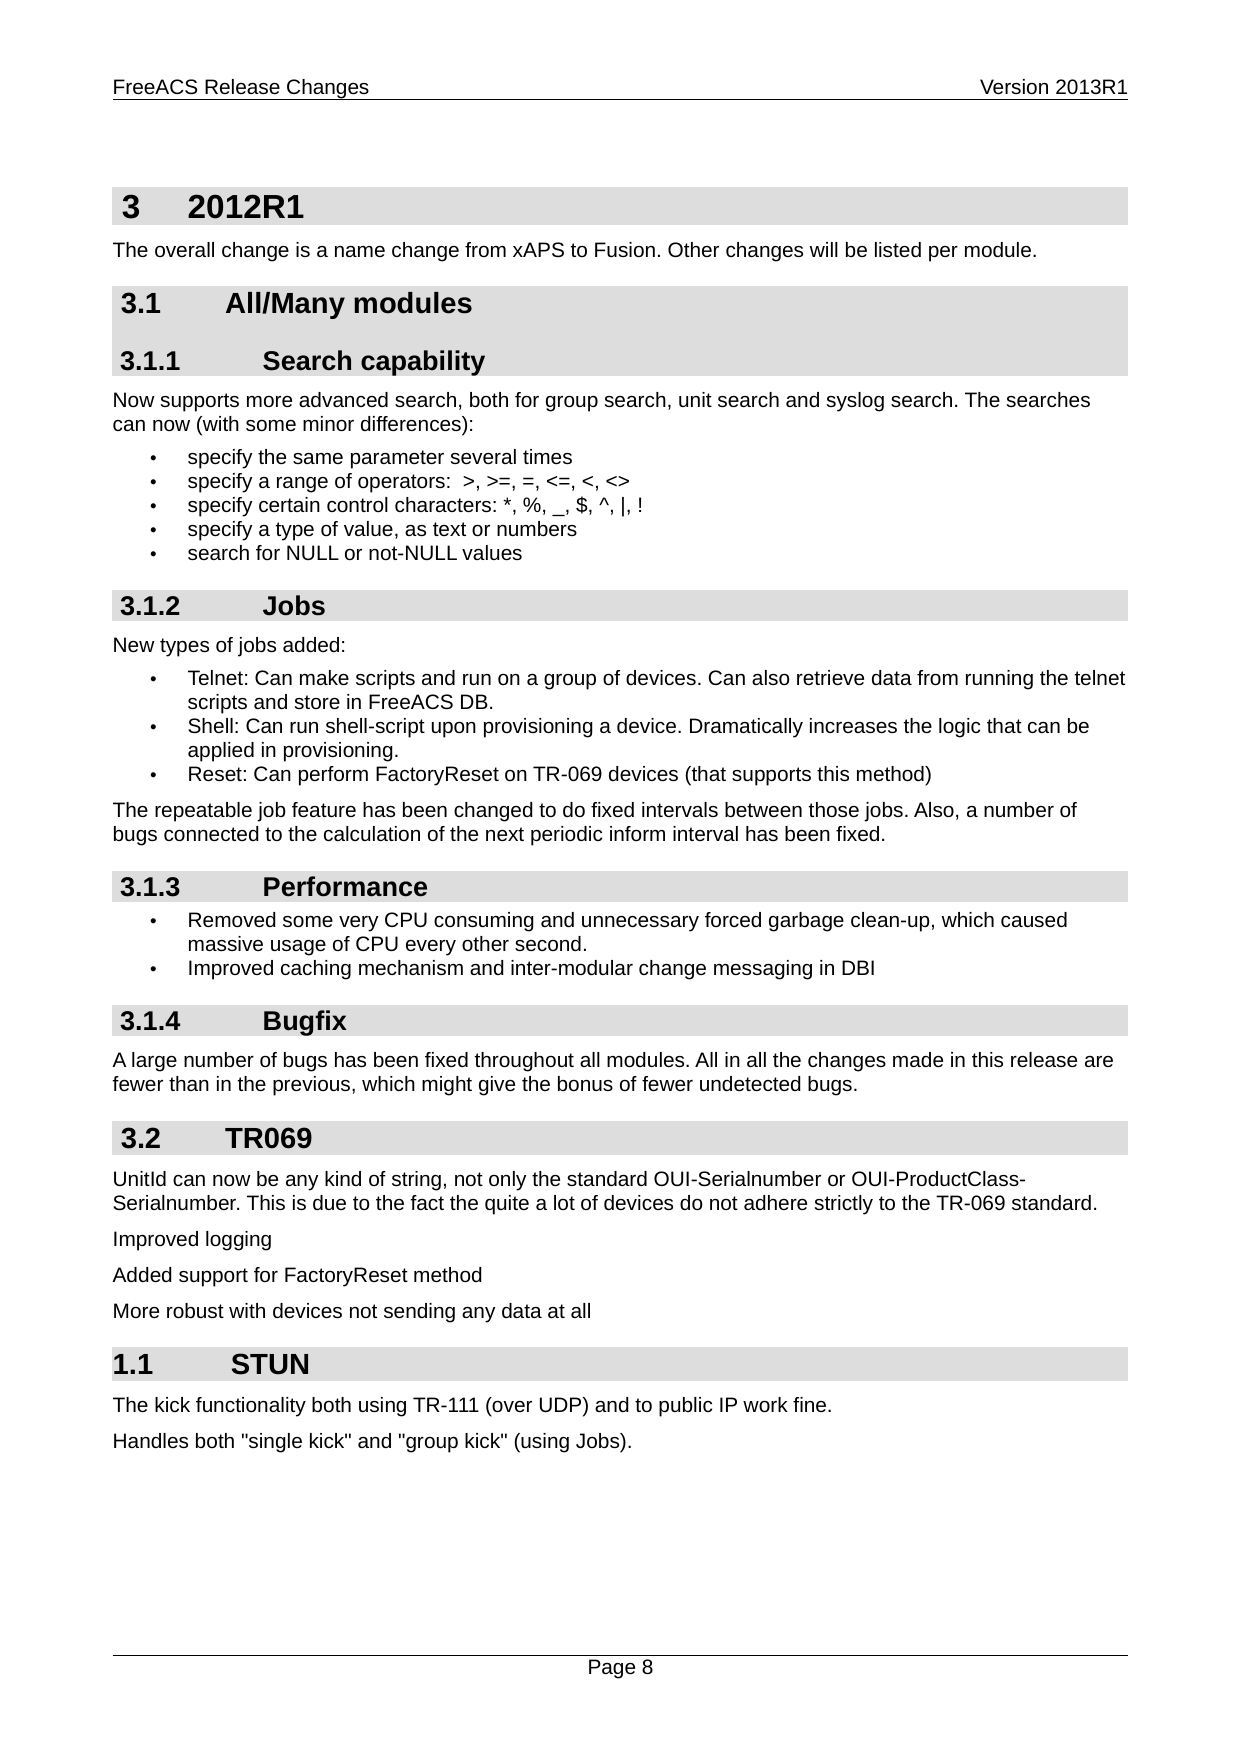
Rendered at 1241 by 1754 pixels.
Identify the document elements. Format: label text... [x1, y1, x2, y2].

subtitle Bugfix [112, 1005, 1128, 1036]
subtitle TR069 [112, 1121, 1128, 1155]
subtitle Performance [112, 871, 1128, 902]
list Shell: Can run shell-script upon provisioning a device. Dramatically increases the logic that can be applied in provisioning. [150, 714, 1128, 762]
text The overall change is a name change from xAPS to Fusion. Other changes will be listed per module. [112, 237, 1128, 261]
list specify certain control characters: *, %, _, $, ^, |, ! [150, 493, 1128, 517]
subtitle All/Many modules [112, 286, 1128, 320]
list specify a type of value, as text or numbers [150, 517, 1128, 541]
text Improved logging [112, 1227, 1128, 1251]
text Handles both "single kick" and "group kick" (using Jobs). [112, 1429, 1128, 1453]
list specify the same parameter several times [150, 445, 1128, 469]
list Removed some very CPU consuming and unnecessary forced garbage clean-up, which caused massive usage of CPU every other second. [150, 908, 1128, 956]
list search for NULL or not-NULL values [150, 541, 1128, 565]
subtitle STUN [112, 1347, 1128, 1381]
text New types of jobs added: [112, 633, 1128, 657]
text Added support for FactoryReset method [112, 1262, 1128, 1286]
subtitle Search capability [112, 345, 1128, 376]
text The repeatable job feature has been changed to do fixed intervals between those jobs. Also, a number of bugs connected to the calculation of the next periodic inform interval has been fixed. [112, 798, 1128, 846]
list specify a range of operators: >, >=, =, <=, <, <> [150, 469, 1128, 493]
text More robust with devices not sending any data at all [112, 1298, 1128, 1322]
subtitle Jobs [112, 590, 1128, 621]
text The kick functionality both using TR-111 (over UDP) and to public IP work fine. [112, 1393, 1128, 1417]
subtitle 2012R1 [112, 187, 1128, 225]
list Reset: Can perform FactoryReset on TR-069 devices (that supports this method) [150, 762, 1128, 786]
text A large number of bugs has been fixed throughout all modules. All in all the changes made in this release are fewer than in the previous, which might give the bonus of fewer undetected bugs. [112, 1048, 1128, 1096]
text UnitId can now be any kind of string, not only the standard OUI-Serialnumber or OUI-ProductClass-Serialnumber. This is due to the fact the quite a lot of devices do not adhere strictly to the TR-069 standard. [112, 1167, 1128, 1214]
list Telnet: Can make scripts and run on a group of devices. Can also retrieve data from running the telnet scripts and store in FreeACS DB. [150, 666, 1128, 714]
list Improved caching mechanism and inter-modular change messaging in DBI [150, 956, 1128, 980]
text Now supports more advanced search, both for group search, unit search and syslog search. The searches can now (with some minor differences): [112, 388, 1128, 436]
